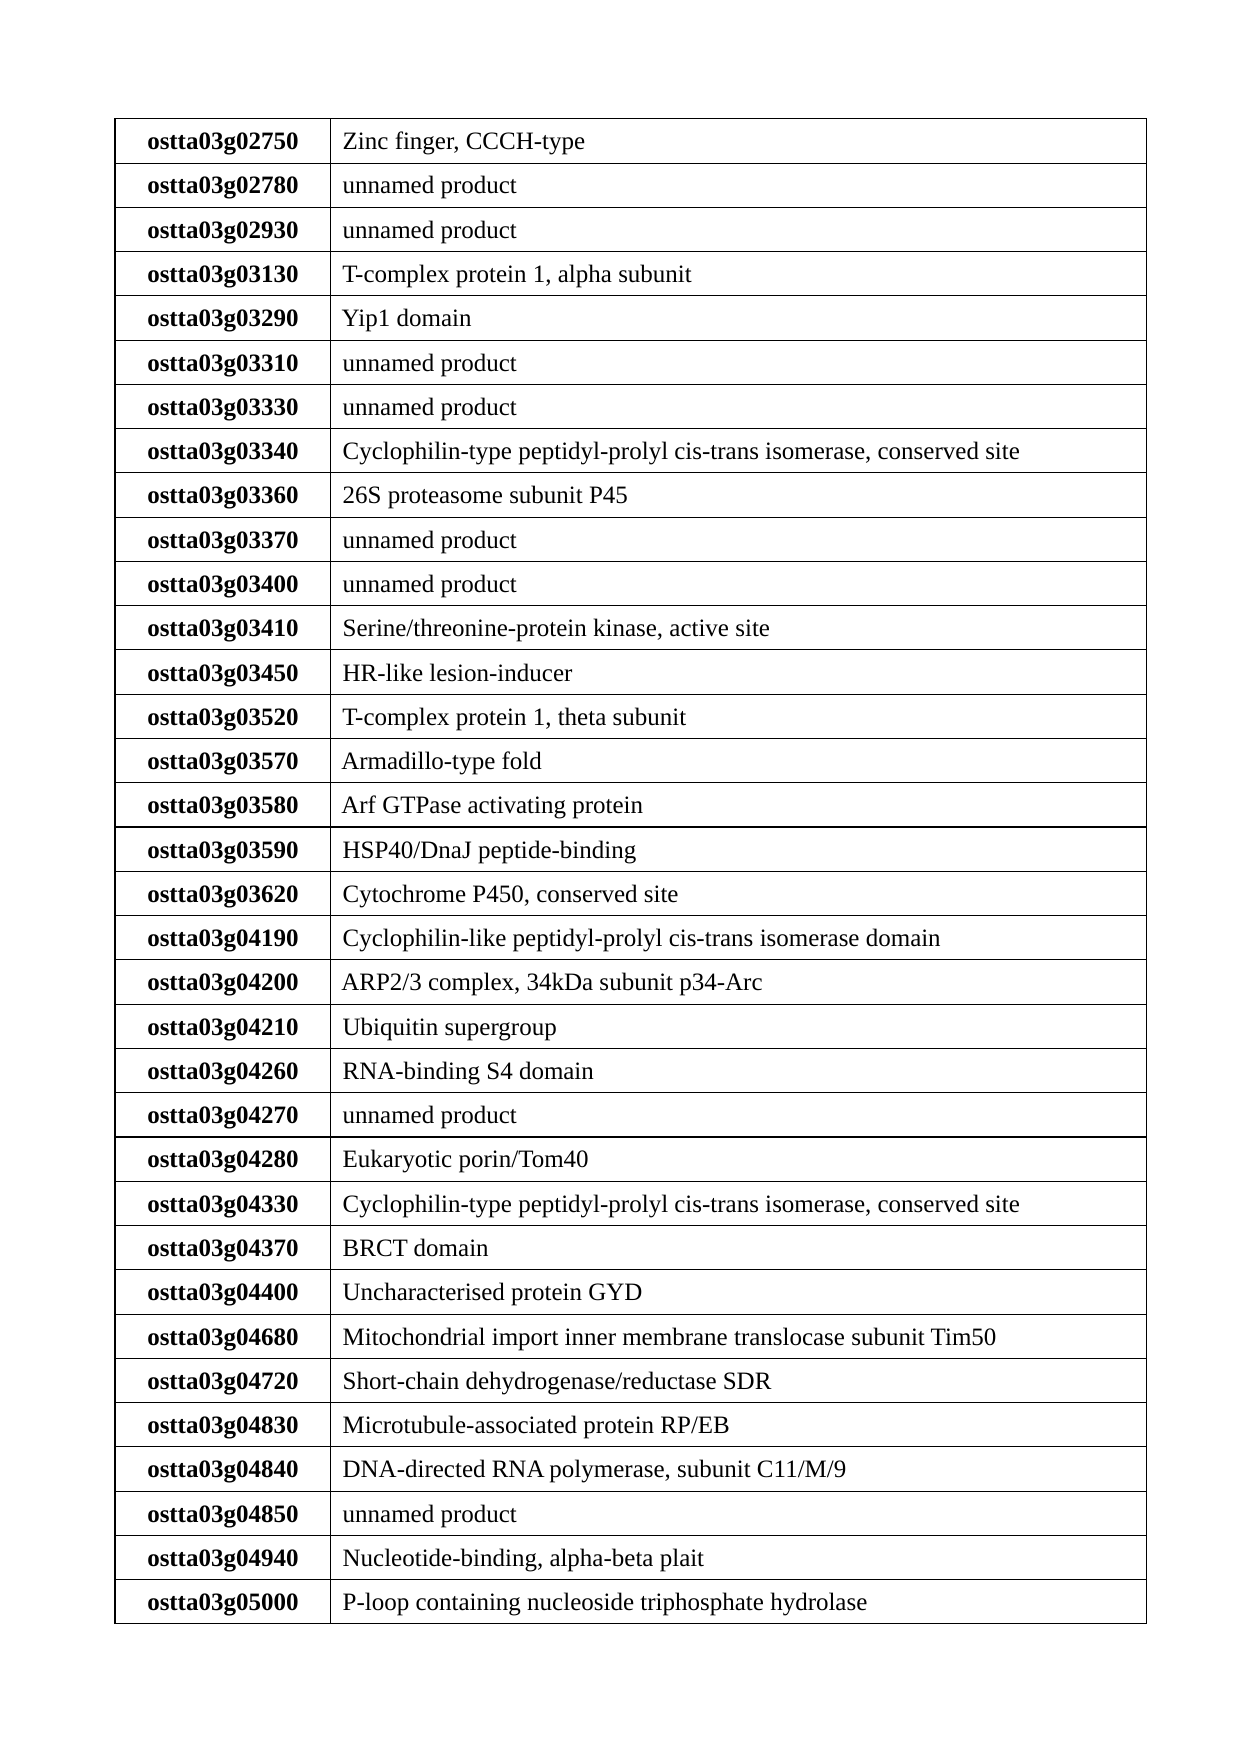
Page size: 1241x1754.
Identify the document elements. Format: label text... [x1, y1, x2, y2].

table_cell ostta03g03330 [116, 385, 330, 428]
table_cell [1147, 1491, 1240, 1535]
table_cell Arf GTPase activating protein [331, 783, 1146, 826]
table_cell [1147, 472, 1240, 517]
table_cell ostta03g03370 [116, 518, 330, 561]
table_cell P-loop containing nucleoside triphosphate hydrolase [331, 1580, 1146, 1623]
table_cell ARP2/3 complex, 34kDa subunit p34-Arc [331, 960, 1146, 1003]
table_cell [1147, 1535, 1240, 1579]
table_cell ostta03g04940 [116, 1536, 330, 1579]
table_cell [1147, 207, 1240, 251]
table_cell ostta03g04830 [116, 1403, 330, 1446]
table_cell ostta03g04330 [116, 1182, 330, 1225]
table_cell [1147, 605, 1240, 649]
table_cell [1147, 959, 1240, 1003]
table_cell ostta03g03580 [116, 783, 330, 826]
table_cell DNA-directed RNA polymerase, subunit C11/M/9 [331, 1447, 1146, 1491]
table_cell HR-like lesion-inducer [331, 650, 1146, 694]
table_cell ostta03g04190 [116, 916, 330, 959]
table_cell ostta03g04850 [116, 1492, 330, 1535]
table_cell unnamed product [331, 562, 1146, 605]
table_cell ostta03g03570 [116, 739, 330, 782]
table_cell ostta03g03310 [116, 341, 330, 384]
table_cell ostta03g04680 [116, 1315, 330, 1358]
table_cell ostta03g04270 [116, 1093, 330, 1136]
table_cell [1147, 118, 1240, 162]
table_cell Eukaryotic porin/Tom40 [331, 1138, 1146, 1181]
table_cell Cyclophilin-like peptidyl-prolyl cis-trans isomerase domain [331, 916, 1146, 959]
table_cell unnamed product [331, 208, 1146, 251]
table_cell ostta03g03590 [116, 828, 330, 871]
table_cell ostta03g03360 [116, 473, 330, 517]
table_cell [1147, 428, 1240, 472]
table_cell ostta03g03340 [116, 429, 330, 472]
table_cell Short-chain dehydrogenase/reductase SDR [331, 1359, 1146, 1402]
table_cell [1147, 384, 1240, 428]
table_cell [1147, 517, 1240, 561]
table_cell ostta03g02780 [116, 164, 330, 207]
table_cell ostta03g04210 [116, 1005, 330, 1048]
table_cell T-complex protein 1, theta subunit [331, 695, 1146, 738]
table_cell [1147, 1048, 1240, 1092]
table_cell Cyclophilin-type peptidyl-prolyl cis-trans isomerase, conserved site [331, 429, 1146, 472]
table_cell Mitochondrial import inner membrane translocase subunit Tim50 [331, 1315, 1146, 1358]
table_cell 26S proteasome subunit P45 [331, 473, 1146, 517]
table_cell [1147, 1358, 1240, 1402]
table_cell [1147, 1092, 1240, 1136]
table_cell ostta03g04840 [116, 1447, 330, 1491]
table_cell Cytochrome P450, conserved site [331, 872, 1146, 915]
table_cell ostta03g02750 [116, 119, 330, 162]
table_cell ostta03g03400 [116, 562, 330, 605]
table_cell ostta03g04280 [116, 1138, 330, 1181]
table_cell Cyclophilin-type peptidyl-prolyl cis-trans isomerase, conserved site [331, 1182, 1146, 1225]
table_cell [1147, 1269, 1240, 1313]
table_cell ostta03g04200 [116, 960, 330, 1003]
table_cell Microtubule-associated protein RP/EB [331, 1403, 1146, 1446]
table_cell T-complex protein 1, alpha subunit [331, 252, 1146, 295]
table_cell Ubiquitin supergroup [331, 1005, 1146, 1048]
table_cell ostta03g02930 [116, 208, 330, 251]
table_cell [1147, 1579, 1240, 1623]
table_cell [1147, 1402, 1240, 1446]
table_cell unnamed product [331, 1492, 1146, 1535]
table_cell [1147, 1225, 1240, 1269]
table_cell [1147, 826, 1240, 871]
table_cell [1147, 782, 1240, 826]
table_cell ostta03g03410 [116, 606, 330, 649]
table_cell ostta03g03520 [116, 695, 330, 738]
table_cell Uncharacterised protein GYD [331, 1270, 1146, 1313]
table_cell [1147, 871, 1240, 915]
table_cell [1147, 915, 1240, 959]
table_cell ostta03g04260 [116, 1049, 330, 1092]
table_cell [1147, 1136, 1240, 1181]
table_cell Serine/threonine-protein kinase, active site [331, 606, 1146, 649]
table_cell unnamed product [331, 341, 1146, 384]
table_cell [1147, 1004, 1240, 1048]
table_cell ostta03g04400 [116, 1270, 330, 1313]
table_cell [1147, 1446, 1240, 1491]
table_cell [1147, 1314, 1240, 1358]
table_cell [1147, 649, 1240, 694]
table_cell ostta03g03290 [116, 296, 330, 339]
table_cell Armadillo-type fold [331, 739, 1146, 782]
table_cell BRCT domain [331, 1226, 1146, 1269]
table_cell HSP40/DnaJ peptide-binding [331, 828, 1146, 871]
table_cell Zinc finger, CCCH-type [331, 119, 1146, 162]
table_cell unnamed product [331, 385, 1146, 428]
table_cell ostta03g04720 [116, 1359, 330, 1402]
table_cell [1147, 295, 1240, 339]
table_cell Yip1 domain [331, 296, 1146, 339]
table_cell unnamed product [331, 164, 1146, 207]
table_cell ostta03g03130 [116, 252, 330, 295]
table_cell ostta03g03450 [116, 650, 330, 694]
table_cell ostta03g03620 [116, 872, 330, 915]
table_cell Nucleotide-binding, alpha-beta plait [331, 1536, 1146, 1579]
table_cell ostta03g04370 [116, 1226, 330, 1269]
table_cell [1147, 251, 1240, 295]
table_cell [1147, 163, 1240, 207]
table_cell [1147, 561, 1240, 605]
table_cell [1147, 694, 1240, 738]
table_cell [1147, 738, 1240, 782]
table_cell unnamed product [331, 518, 1146, 561]
table_cell RNA-binding S4 domain [331, 1049, 1146, 1092]
table_cell unnamed product [331, 1093, 1146, 1136]
table_cell [1147, 1181, 1240, 1225]
table_cell ostta03g05000 [116, 1580, 330, 1623]
table_cell [1147, 340, 1240, 384]
